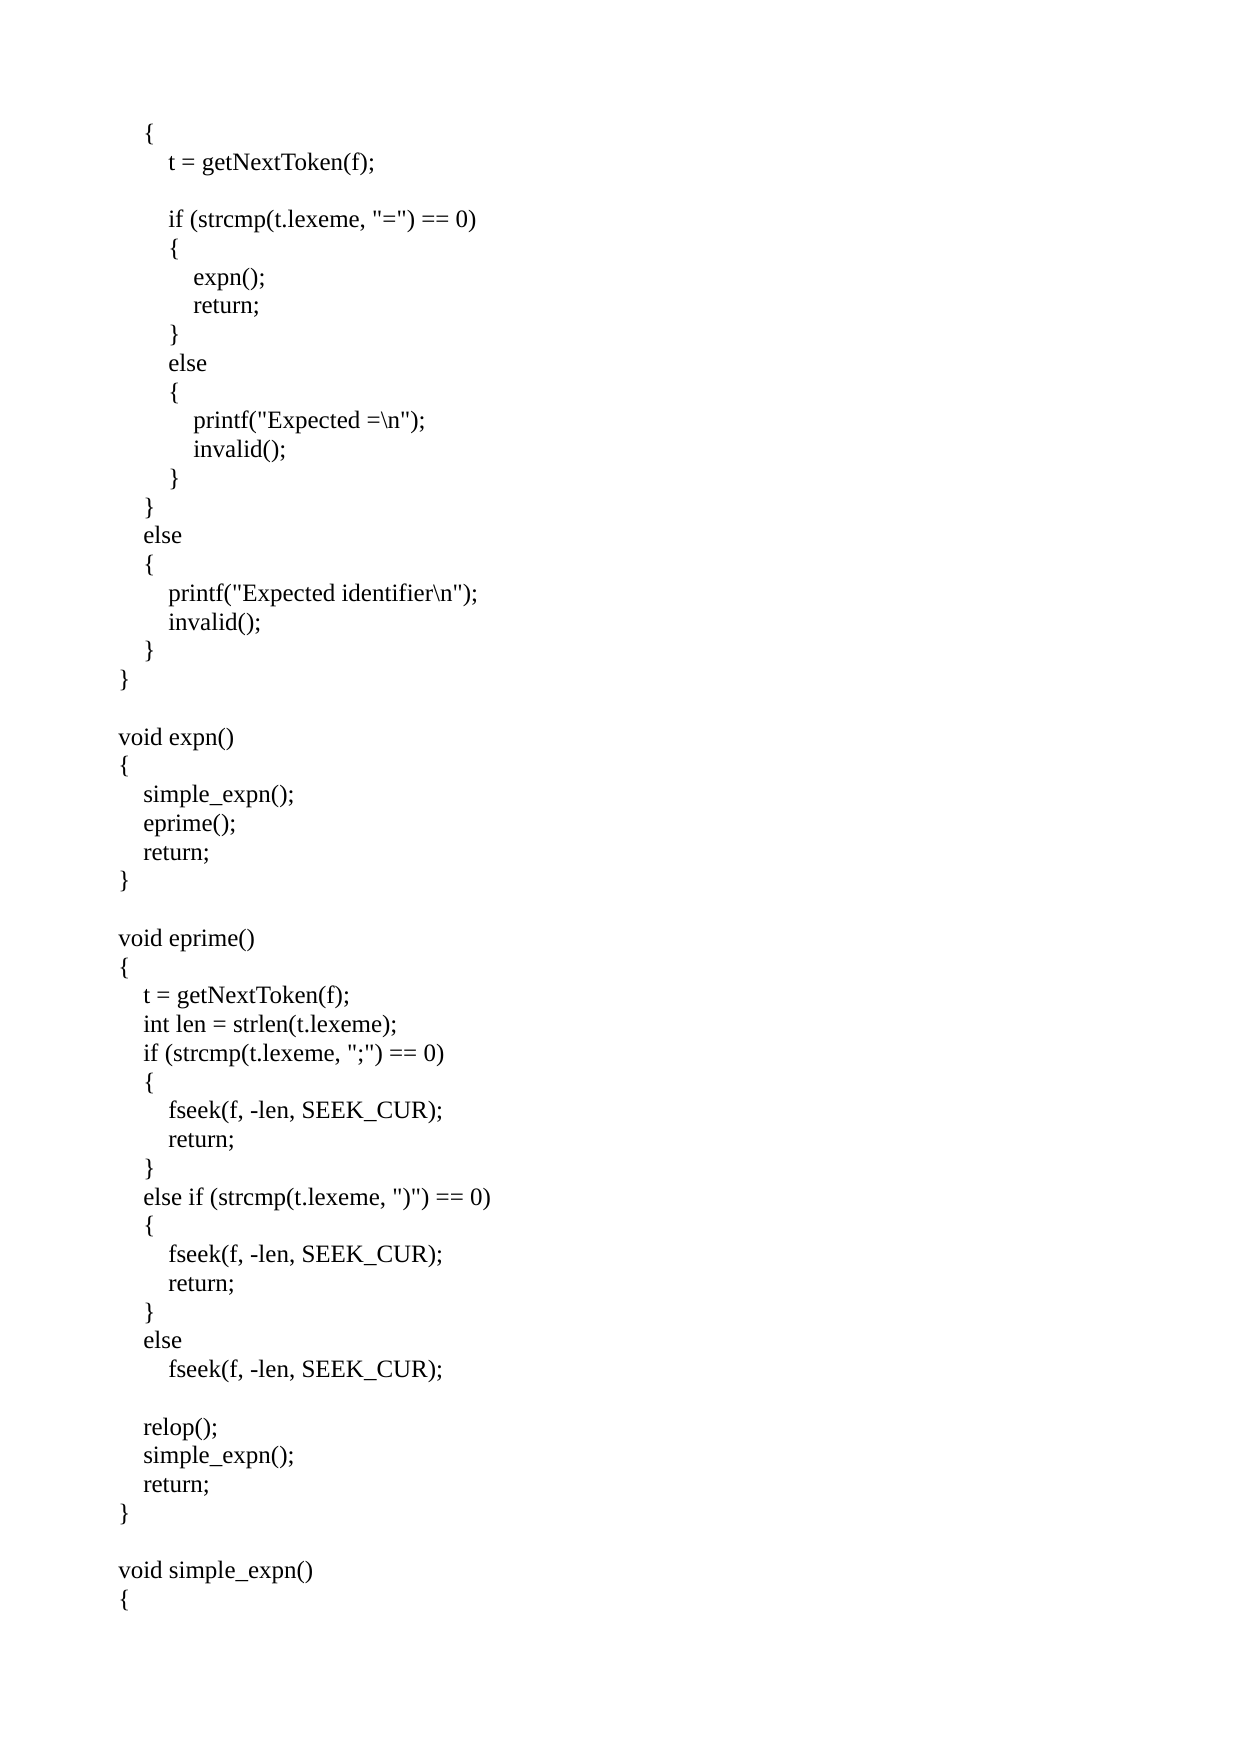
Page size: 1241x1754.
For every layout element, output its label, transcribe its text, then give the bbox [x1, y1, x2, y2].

text invalid(); [118, 434, 1122, 463]
text } [118, 1153, 1122, 1182]
text printf("Expected =\n"); [118, 406, 1122, 434]
text void simple_expn() [118, 1556, 1122, 1584]
text t = getNextToken(f); [118, 147, 1122, 176]
text } [118, 1297, 1122, 1326]
text } [118, 463, 1122, 492]
text return; [118, 291, 1122, 319]
text printf("Expected identifier\n"); [118, 578, 1122, 607]
text else [118, 348, 1122, 377]
text else if (strcmp(t.lexeme, ")") == 0) [118, 1182, 1122, 1211]
text if (strcmp(t.lexeme, ";") == 0) [118, 1038, 1122, 1067]
text { [118, 377, 1122, 406]
text else [118, 521, 1122, 549]
text return; [118, 1469, 1122, 1498]
text } [118, 664, 1122, 693]
text fseek(f, -len, SEEK_CUR); [118, 1096, 1122, 1124]
text return; [118, 1268, 1122, 1297]
text t = getNextToken(f); [118, 981, 1122, 1009]
text } [118, 866, 1122, 894]
text { [118, 118, 1122, 147]
text expn(); [118, 262, 1122, 291]
text { [118, 549, 1122, 578]
text return; [118, 837, 1122, 866]
text } [118, 636, 1122, 664]
text simple_expn(); [118, 779, 1122, 808]
text { [118, 233, 1122, 262]
text { [118, 1584, 1122, 1613]
text else [118, 1326, 1122, 1354]
text } [118, 492, 1122, 521]
text { [118, 1211, 1122, 1239]
text void eprime() [118, 923, 1122, 952]
text { [118, 952, 1122, 981]
text { [118, 751, 1122, 779]
text } [118, 1498, 1122, 1527]
text eprime(); [118, 808, 1122, 837]
text relop(); [118, 1412, 1122, 1441]
text if (strcmp(t.lexeme, "=") == 0) [118, 204, 1122, 233]
text return; [118, 1124, 1122, 1153]
text void expn() [118, 722, 1122, 751]
text } [118, 319, 1122, 348]
text int len = strlen(t.lexeme); [118, 1009, 1122, 1038]
text fseek(f, -len, SEEK_CUR); [118, 1354, 1122, 1383]
text simple_expn(); [118, 1441, 1122, 1469]
text invalid(); [118, 607, 1122, 636]
text fseek(f, -len, SEEK_CUR); [118, 1239, 1122, 1268]
text { [118, 1067, 1122, 1096]
